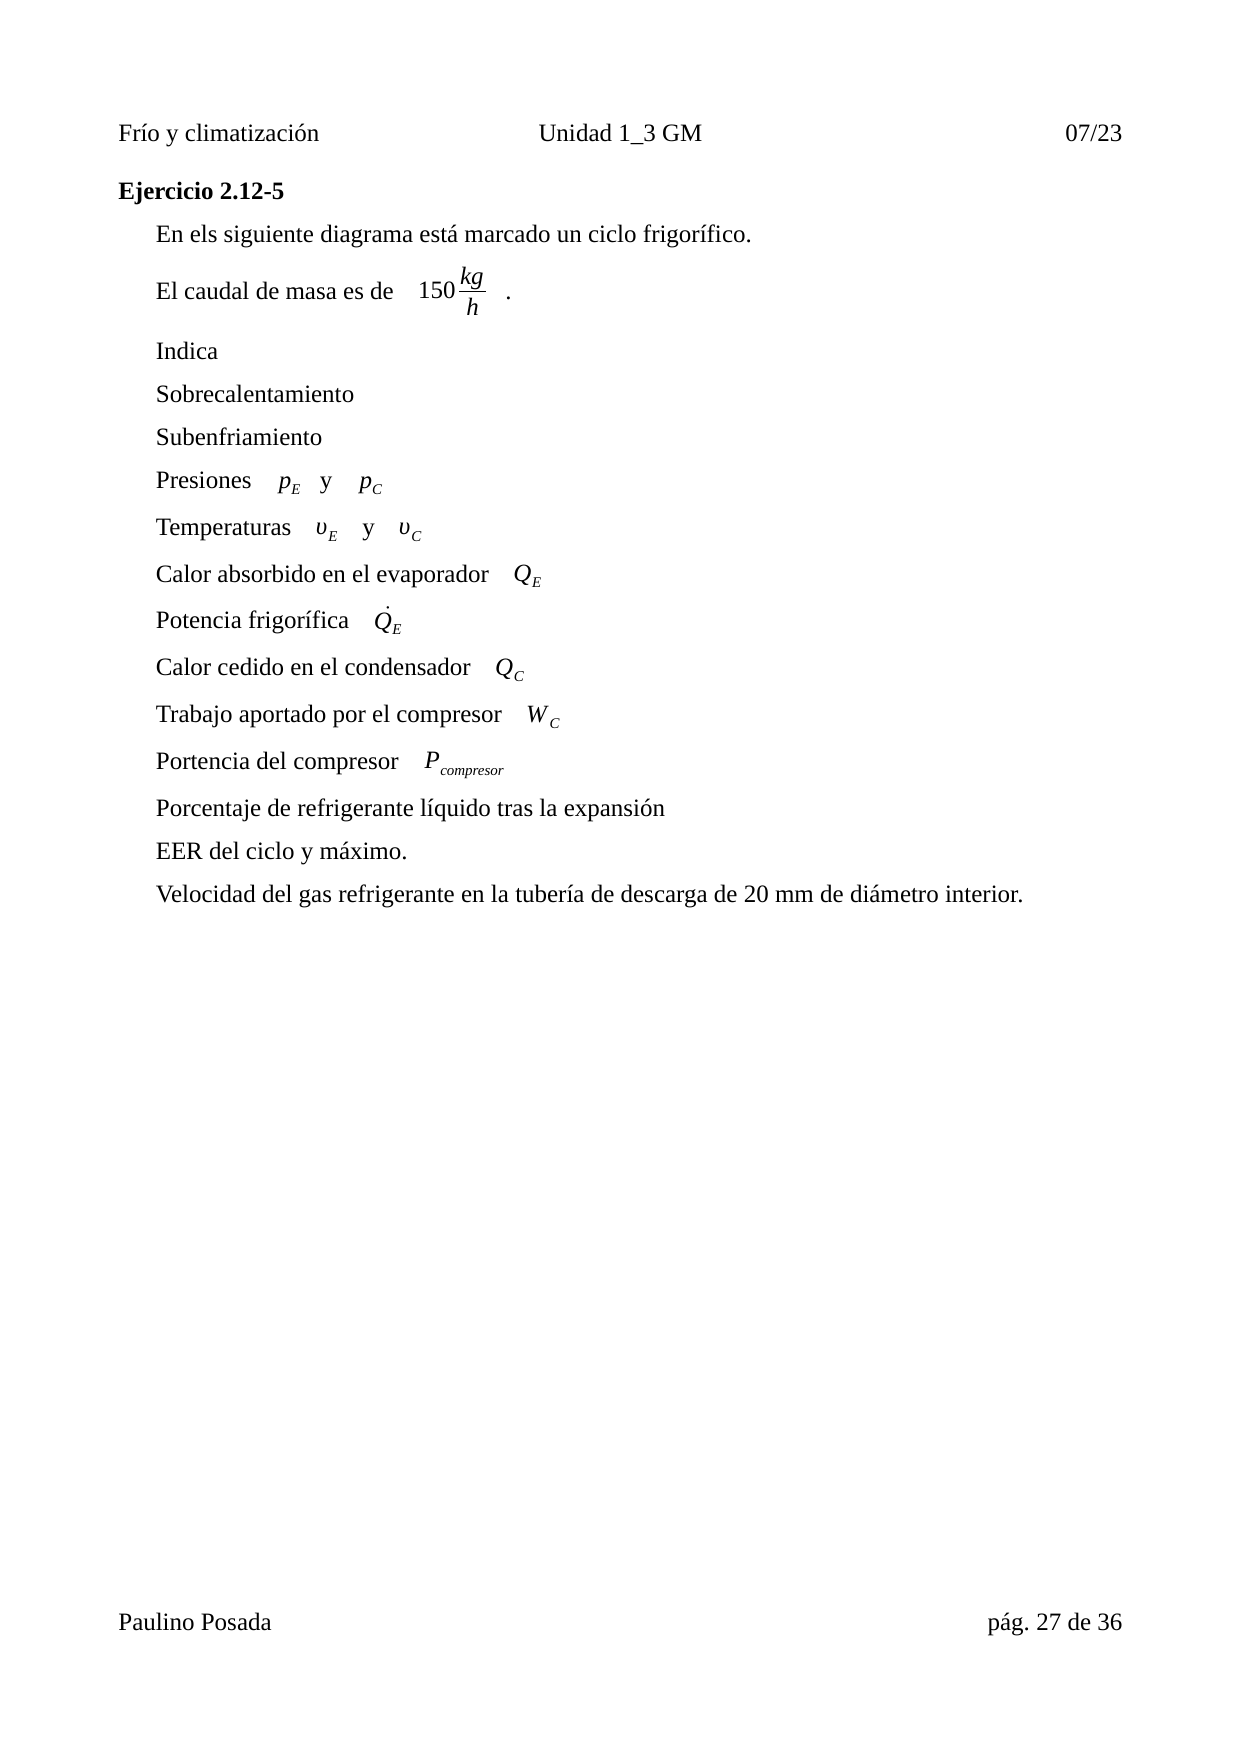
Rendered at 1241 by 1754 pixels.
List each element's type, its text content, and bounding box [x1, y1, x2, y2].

text Potencia frigorífica [156, 606, 1122, 638]
text EER del ciclo y máximo. [156, 836, 1122, 865]
text Velocidad del gas refrigerante en la tubería de descarga de 20 mm de diámetro interior. [156, 879, 1122, 908]
text Calor cedido en el condensador [156, 652, 1122, 685]
text Porcentaje de refrigerante líquido tras la expansión [156, 793, 1122, 822]
text Temperaturas y [156, 512, 1122, 544]
text El caudal de masa es de . [156, 263, 1122, 322]
text Indica [156, 336, 1122, 365]
text Presiones y [156, 465, 1122, 498]
text Trabajo aportado por el compresor [156, 699, 1122, 732]
text Subenfriamiento [156, 422, 1122, 451]
text Calor absorbido en el evaporador [156, 559, 1122, 591]
text Ejercicio 2.12-5 [118, 176, 1122, 205]
text Portencia del compresor [156, 746, 1122, 778]
text En els siguiente diagrama está marcado un ciclo frigorífico. [156, 219, 1122, 248]
text Sobrecalentamiento [156, 379, 1122, 408]
